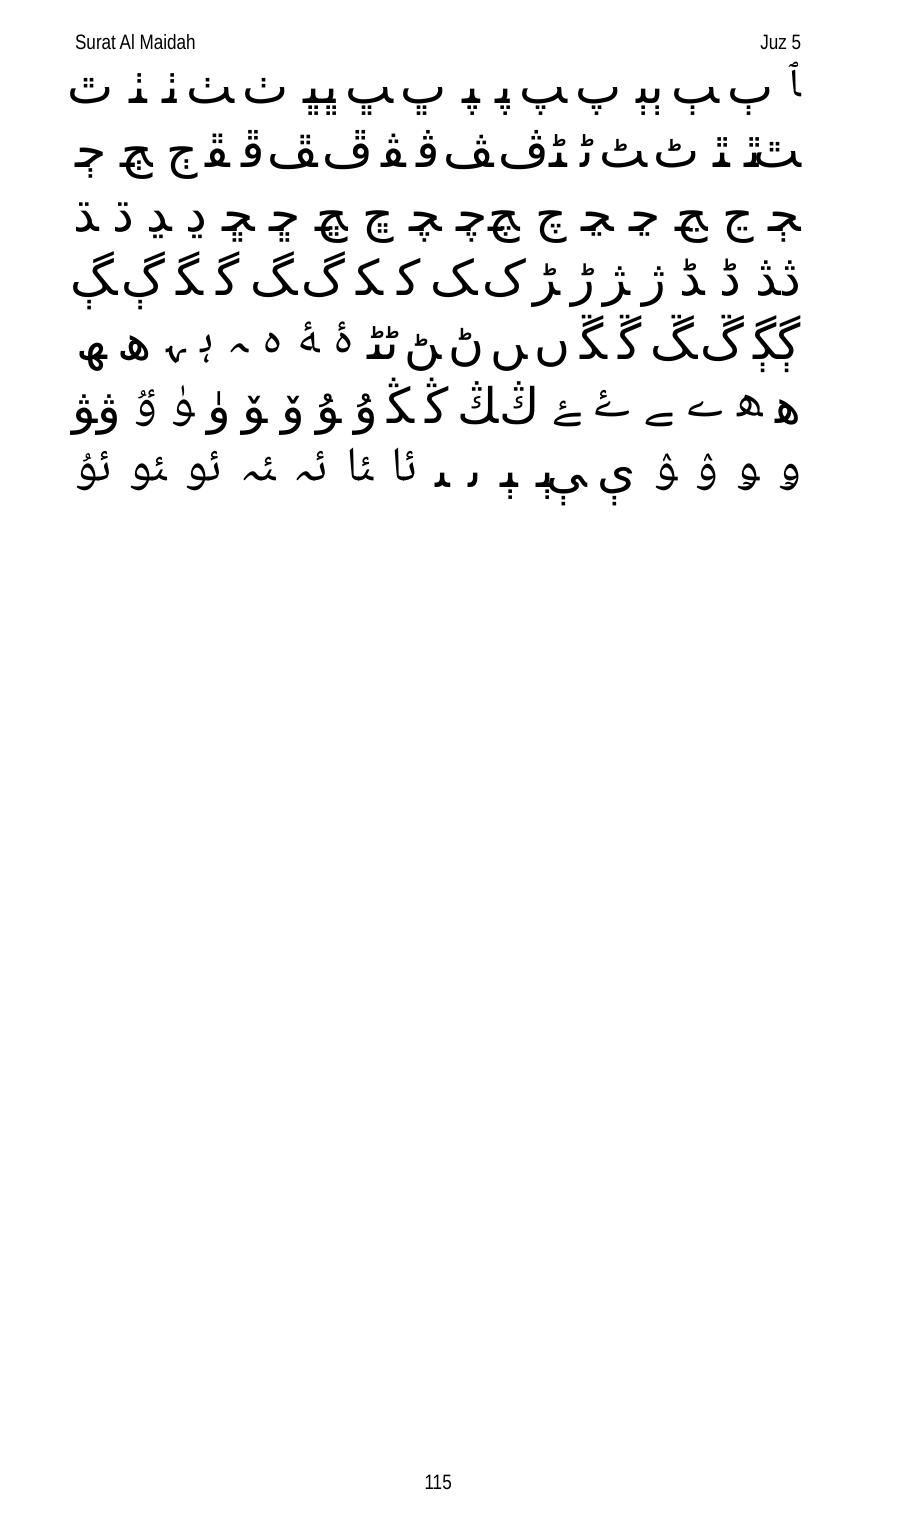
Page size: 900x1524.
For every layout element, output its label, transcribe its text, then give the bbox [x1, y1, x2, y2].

text ﭑ ﭒ ﭓ ﭔﭕ ﭖ ﭗ ﭘ ﭙ ﭚ ﭛ ﭜﭝ ﭞ ﭟ ﭠ ﭡ ﭢ ﭣﭤ ﭥ ﭦ ﭧ ﭨ ﭩﭪ ﭫ ﭬ ﭭ ﭮ ﭯ ﭰ ﭱ ﭲ ﭳ ﭴ ﭵ ﭶ ﭷ ﭸ ﭹ ﭺ ﭻﭼ ﭽ ﭾ ﭿ ﮀ ﮁ ﮂ ﮃ ﮄ ﮅ ﮆﮇ ﮈ ﮉ ﮊ ﮋ ﮌ ﮍ ﮎ ﮏ ﮐ ﮑ ﮒ ﮓ ﮔ ﮕ ﮖ ﮗ ﮘﮙ ﮚ ﮛ ﮜ ﮝ ﮞ ﮟ ﮠ ﮡ ﮢﮣ ﮤ ﮥ ﮦ ﮧ ﮨ ﮩ ﮪ ﮫ ﮬ ﮭ ﮮ ﮯ ﮰ ﮱ ﯓ ﯔ ﯕ ﯖ ﯗ ﯘ ﯙ ﯚ ﯛ ﯜ ﯝ ﯞﯟ ﯠ ﯡ ﯢ ﯣ ﯤ ﯥﯦ ﯧ ﯨ ﯩ ﯪ ﯫ ﯬ ﯭ ﯮ ﯯ ﯰ [75, 60, 801, 507]
